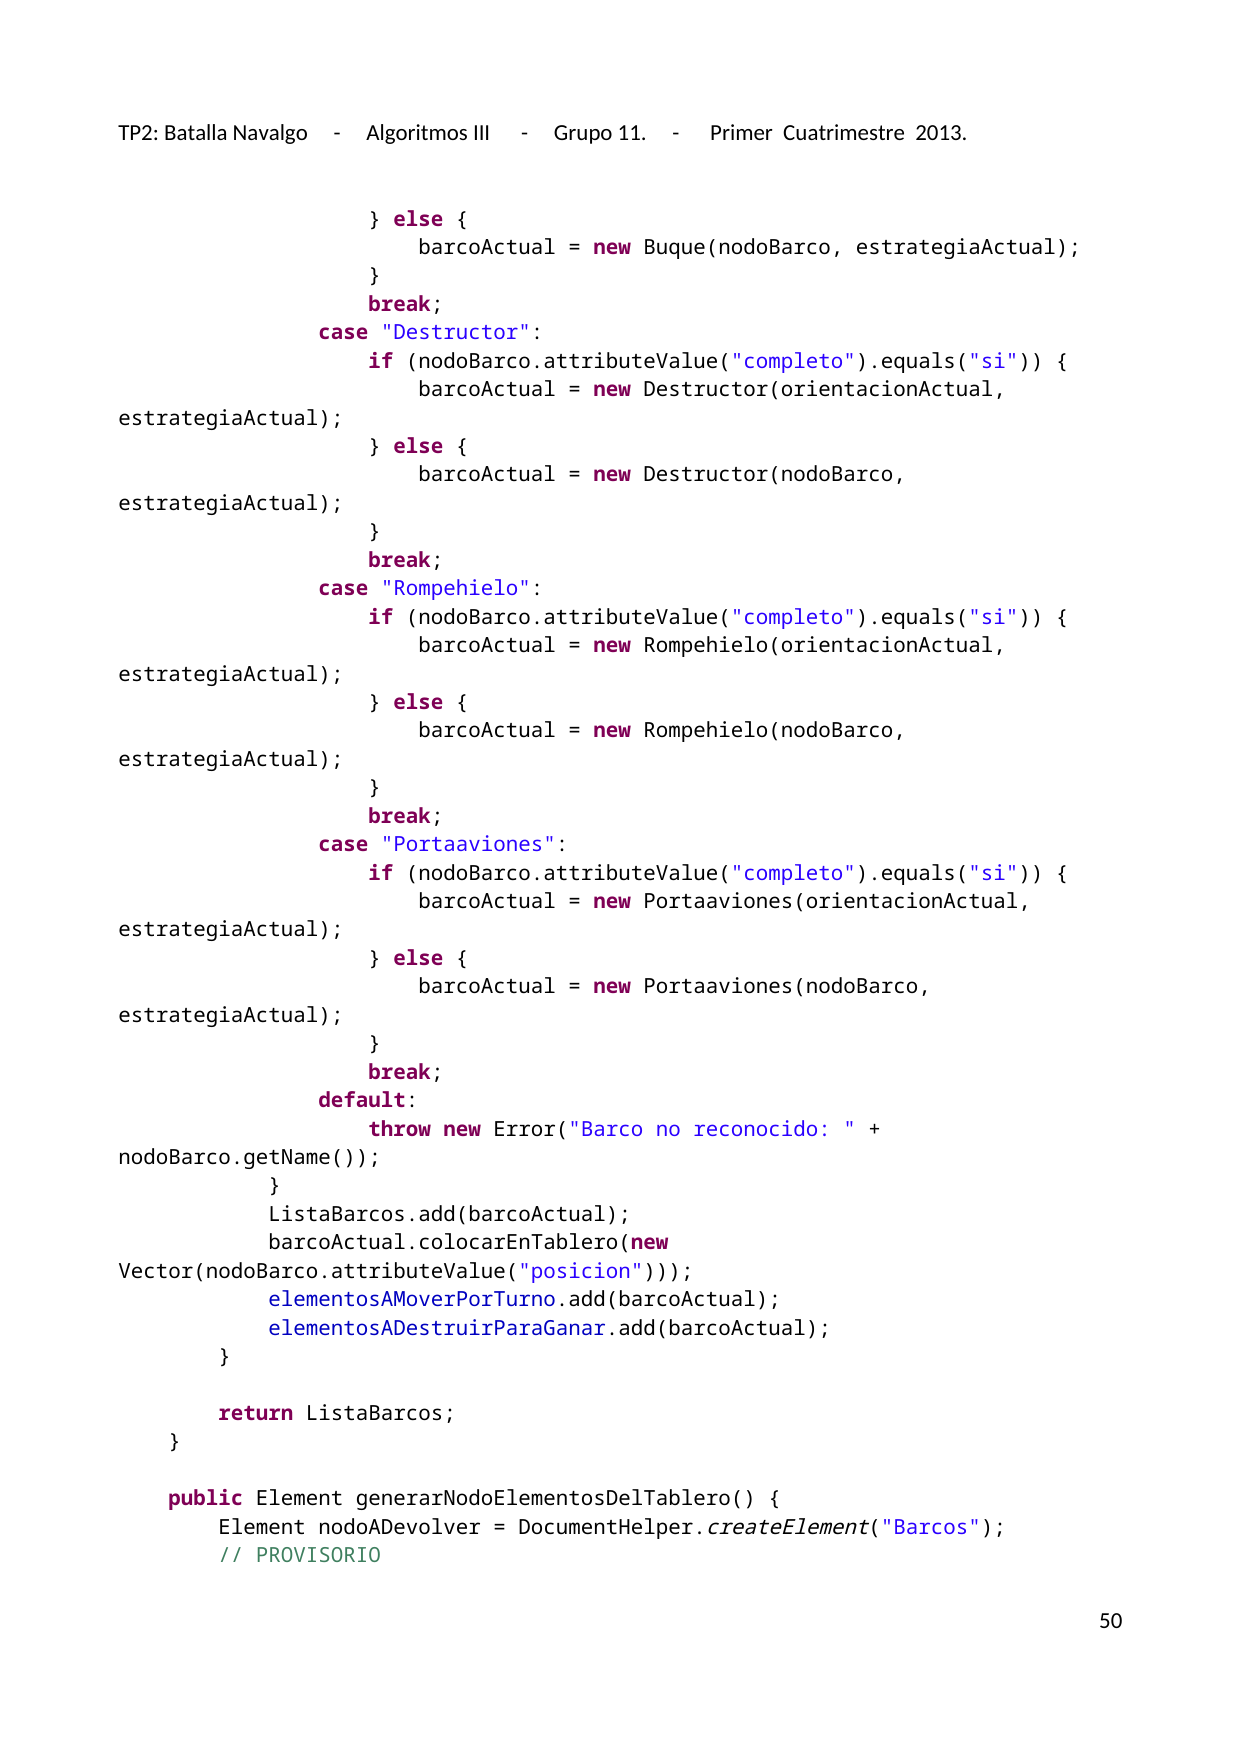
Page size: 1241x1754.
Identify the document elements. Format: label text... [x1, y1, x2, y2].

text barcoActual = new Rompehielo(nodoBarco, estrategiaActual); [118, 716, 1122, 772]
text } [118, 261, 1122, 289]
text } else { [118, 687, 1122, 716]
text Element nodoADevolver = DocumentHelper.createElement("Barcos"); [118, 1512, 1122, 1540]
text } [118, 1028, 1122, 1057]
text case "Portaaviones": [118, 829, 1122, 858]
text barcoActual.colocarEnTablero(new Vector(nodoBarco.attributeValue("posicion"))); [118, 1227, 1122, 1284]
text barcoActual = new Buque(nodoBarco, estrategiaActual); [118, 232, 1122, 261]
text } else { [118, 431, 1122, 459]
text barcoActual = new Destructor(nodoBarco, estrategiaActual); [118, 459, 1122, 516]
text if (nodoBarco.attributeValue("completo").equals("si")) { [118, 602, 1122, 630]
text case "Destructor": [118, 317, 1122, 346]
text } [118, 1426, 1122, 1455]
text } else { [118, 204, 1122, 232]
text } [118, 1341, 1122, 1369]
text } [118, 1171, 1122, 1199]
text barcoActual = new Rompehielo(orientacionActual, estrategiaActual); [118, 630, 1122, 687]
text } [118, 516, 1122, 545]
text break; [118, 545, 1122, 573]
text case "Rompehielo": [118, 573, 1122, 602]
text elementosADestruirParaGanar.add(barcoActual); [118, 1313, 1122, 1341]
text default: [118, 1085, 1122, 1114]
text break; [118, 801, 1122, 829]
text break; [118, 1057, 1122, 1085]
text elementosAMoverPorTurno.add(barcoActual); [118, 1284, 1122, 1313]
text ListaBarcos.add(barcoActual); [118, 1199, 1122, 1227]
text public Element generarNodoElementosDelTablero() { [118, 1483, 1122, 1512]
text // PROVISORIO [118, 1540, 1122, 1569]
text } else { [118, 943, 1122, 971]
text barcoActual = new Portaaviones(nodoBarco, estrategiaActual); [118, 971, 1122, 1028]
text } [118, 772, 1122, 801]
text return ListaBarcos; [118, 1398, 1122, 1426]
text if (nodoBarco.attributeValue("completo").equals("si")) { [118, 858, 1122, 886]
text barcoActual = new Portaaviones(orientacionActual, estrategiaActual); [118, 886, 1122, 943]
text break; [118, 289, 1122, 317]
text throw new Error("Barco no reconocido: " + nodoBarco.getName()); [118, 1114, 1122, 1171]
text if (nodoBarco.attributeValue("completo").equals("si")) { [118, 346, 1122, 374]
text barcoActual = new Destructor(orientacionActual, estrategiaActual); [118, 374, 1122, 431]
